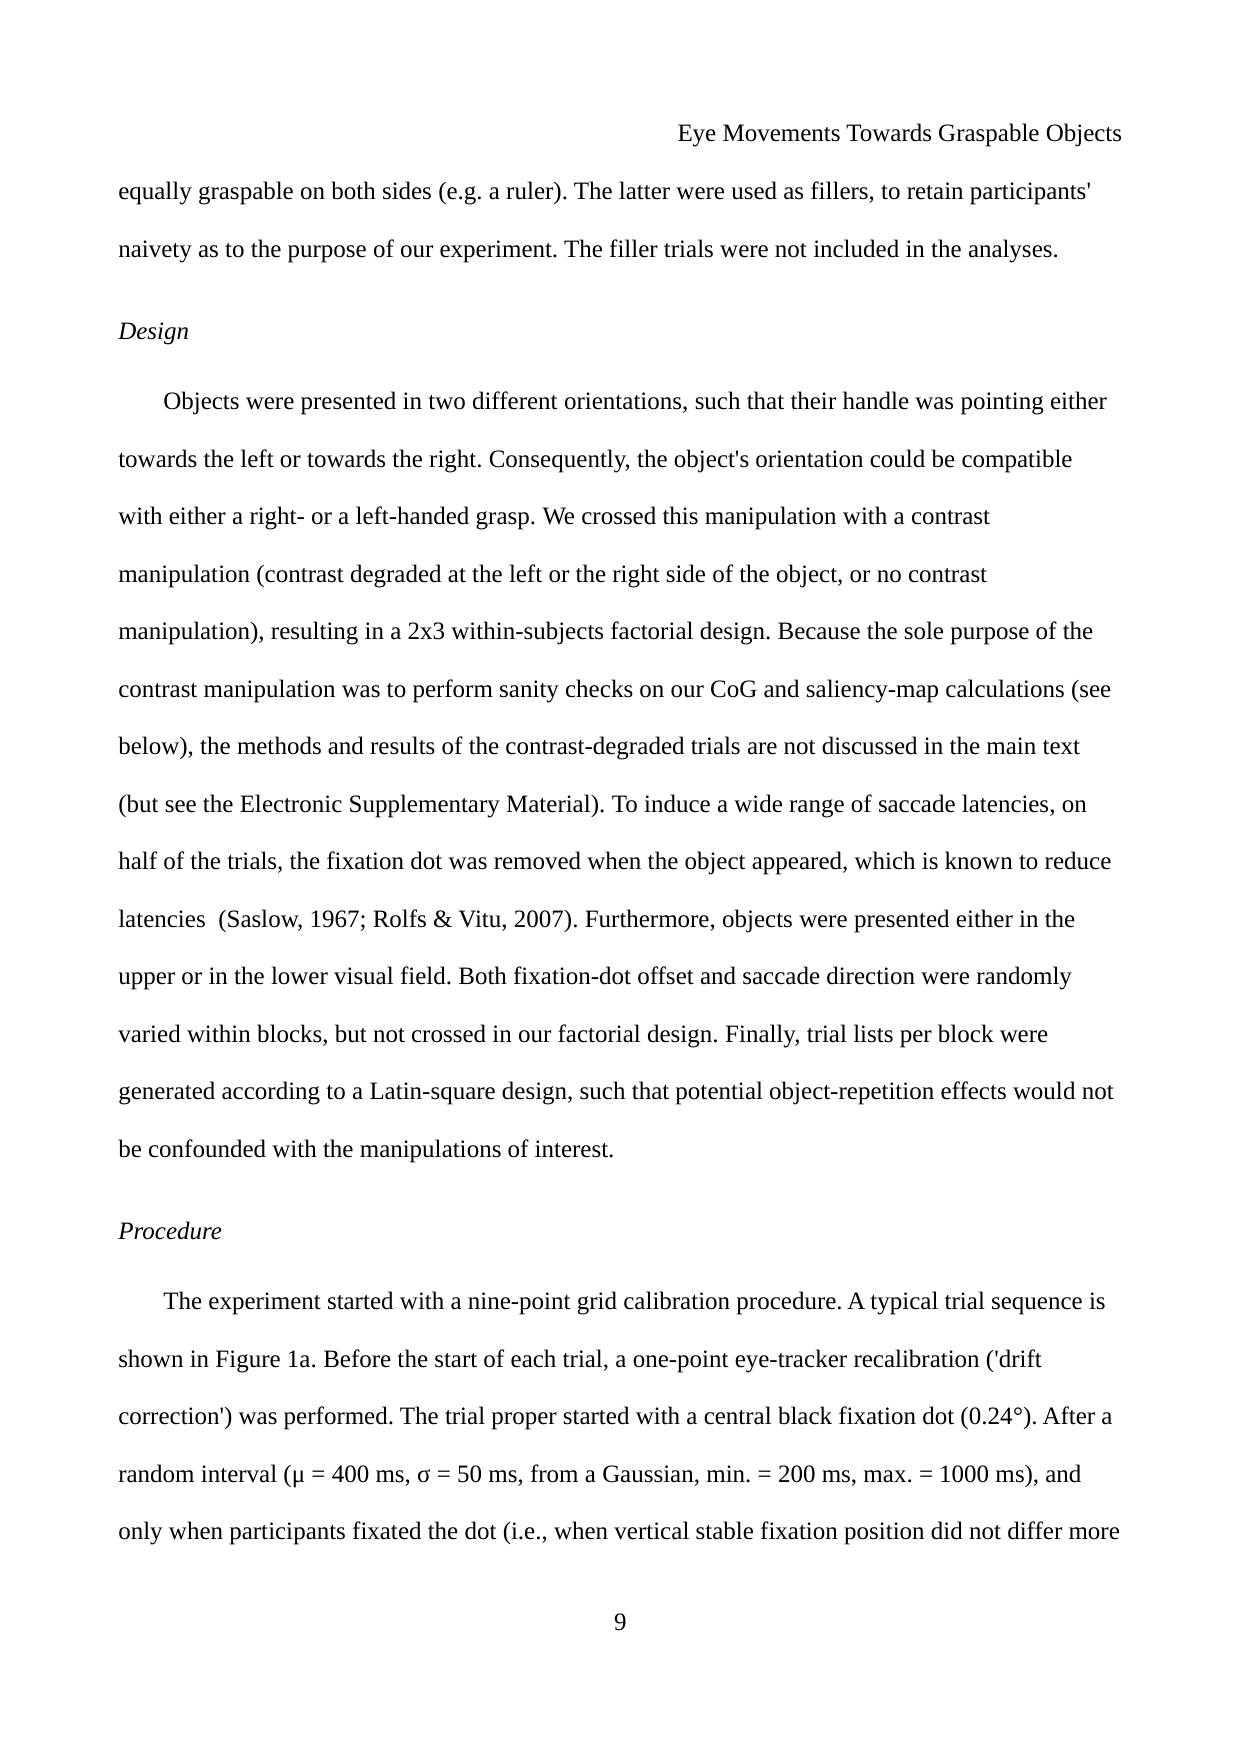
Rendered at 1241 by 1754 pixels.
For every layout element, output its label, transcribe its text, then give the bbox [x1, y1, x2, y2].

text Objects were presented in two different orientations, such that their handle was pointing either towards the left or towards the right. Consequently, the object's orientation could be compatible with either a right- or a left-handed grasp. We crossed this manipulation with a contrast manipulation (contrast degraded at the left or the right side of the object, or no contrast manipulation), resulting in a 2x3 within-subjects factorial design. Because the sole purpose of the contrast manipulation was to perform sanity checks on our CoG and saliency-map calculations (see below), the methods and results of the contrast-degraded trials are not discussed in the main text (but see the Electronic Supplementary Material). To induce a wide range of saccade latencies, on half of the trials, the fixation dot was removed when the object appeared, which is known to reduce latencies (Saslow, 1967; Rolfs & Vitu, 2007). Furthermore, objects were presented either in the upper or in the lower visual field. Both fixation-dot offset and saccade direction were randomly varied within blocks, but not crossed in our factorial design. Finally, trial lists per block were generated according to a Latin-square design, such that potential object-repetition effects would not be confounded with the manipulations of interest. [118, 386, 1122, 1163]
text The experiment started with a nine-point grid calibration procedure. A typical trial sequence is shown in Figure 1a. Before the start of each trial, a one-point eye-tracker recalibration ('drift correction') was performed. The trial proper started with a central black fixation dot (0.24°). After a random interval (μ = 400 ms, σ = 50 ms, from a Gaussian, min. = 200 ms, max. = 1000 ms), and only when participants fixated the dot (i.e., when vertical stable fixation position did not differ more [118, 1286, 1122, 1545]
subtitle Procedure [118, 1216, 1122, 1245]
subtitle Design [118, 316, 1122, 345]
text equally graspable on both sides (e.g. a ruler). The latter were used as fillers, to retain participants' naivety as to the purpose of our experiment. The filler trials were not included in the analyses. [118, 176, 1122, 263]
